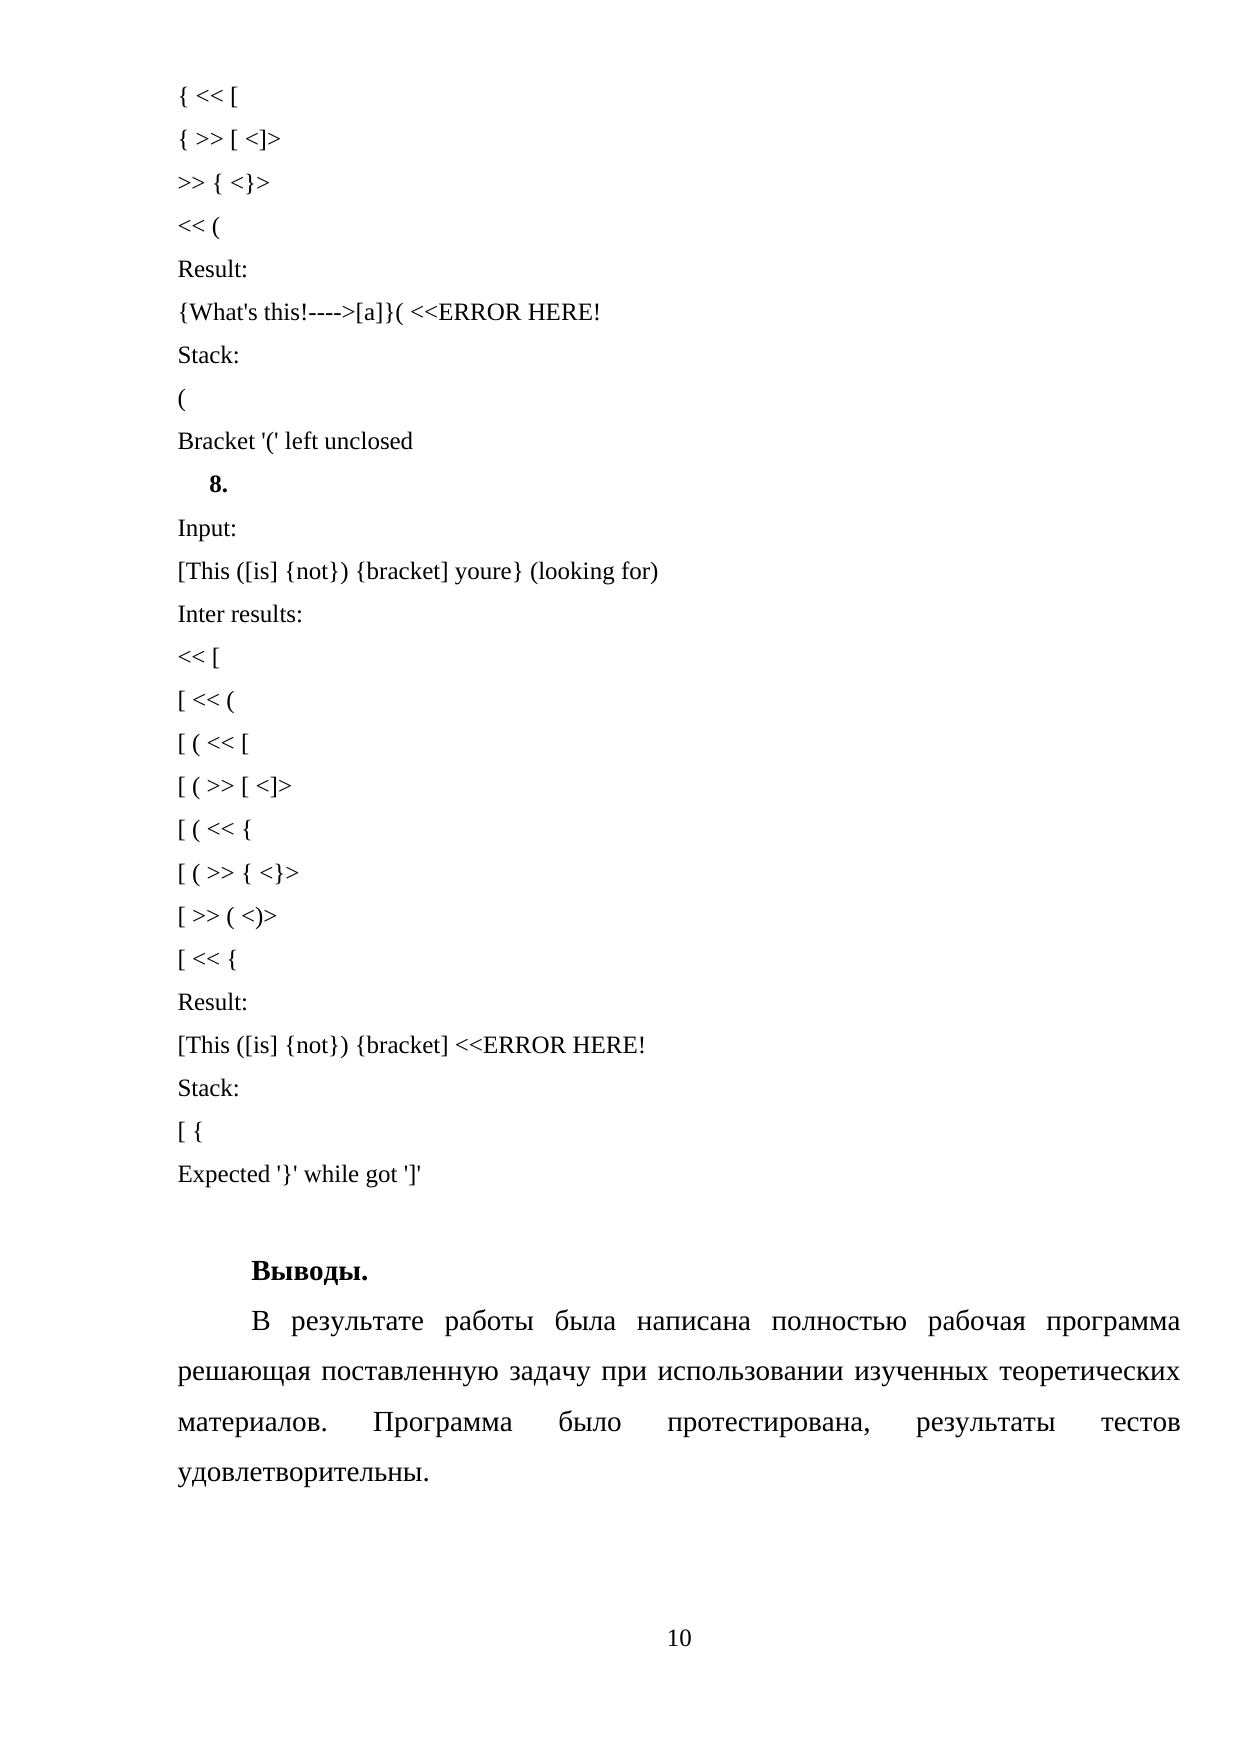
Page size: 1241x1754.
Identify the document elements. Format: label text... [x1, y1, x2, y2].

text [ ( >> [ <]> [177, 771, 1181, 800]
text Stack: [177, 1073, 1181, 1102]
text [ >> ( <)> [177, 901, 1181, 929]
text Выводы. [177, 1253, 1181, 1286]
text Bracket '(' left unclosed [177, 426, 1181, 455]
text В результате работы была написана полностью рабочая программа решающая поставленную задачу при использовании изученных теоретических материалов. Программа было протестирована, результаты тестов удовлетворительны. [177, 1303, 1181, 1488]
text [This ([is] {not}) {bracket] youre} (looking for) [177, 556, 1181, 584]
text { << [ [177, 81, 1181, 110]
text Result: [177, 987, 1181, 1016]
text Stack: [177, 340, 1181, 369]
text ( [177, 383, 1181, 412]
text Input: [177, 513, 1181, 541]
text Result: [177, 254, 1181, 283]
text [ << ( [177, 685, 1181, 714]
text [ ( << [ [177, 728, 1181, 757]
text [ { [177, 1116, 1181, 1145]
text >> { <}> [177, 168, 1181, 196]
text [This ([is] {not}) {bracket] <<ERROR HERE! [177, 1030, 1181, 1059]
text 8. [177, 469, 1181, 498]
text {What's this!---->[a]}( <<ERROR HERE! [177, 297, 1181, 326]
text Inter results: [177, 599, 1181, 628]
text << [ [177, 642, 1181, 671]
text [ << { [177, 944, 1181, 973]
text << ( [177, 211, 1181, 239]
text { >> [ <]> [177, 124, 1181, 153]
text [ ( >> { <}> [177, 858, 1181, 886]
text [ ( << { [177, 814, 1181, 843]
text Expected '}' while got ']' [177, 1159, 1181, 1188]
